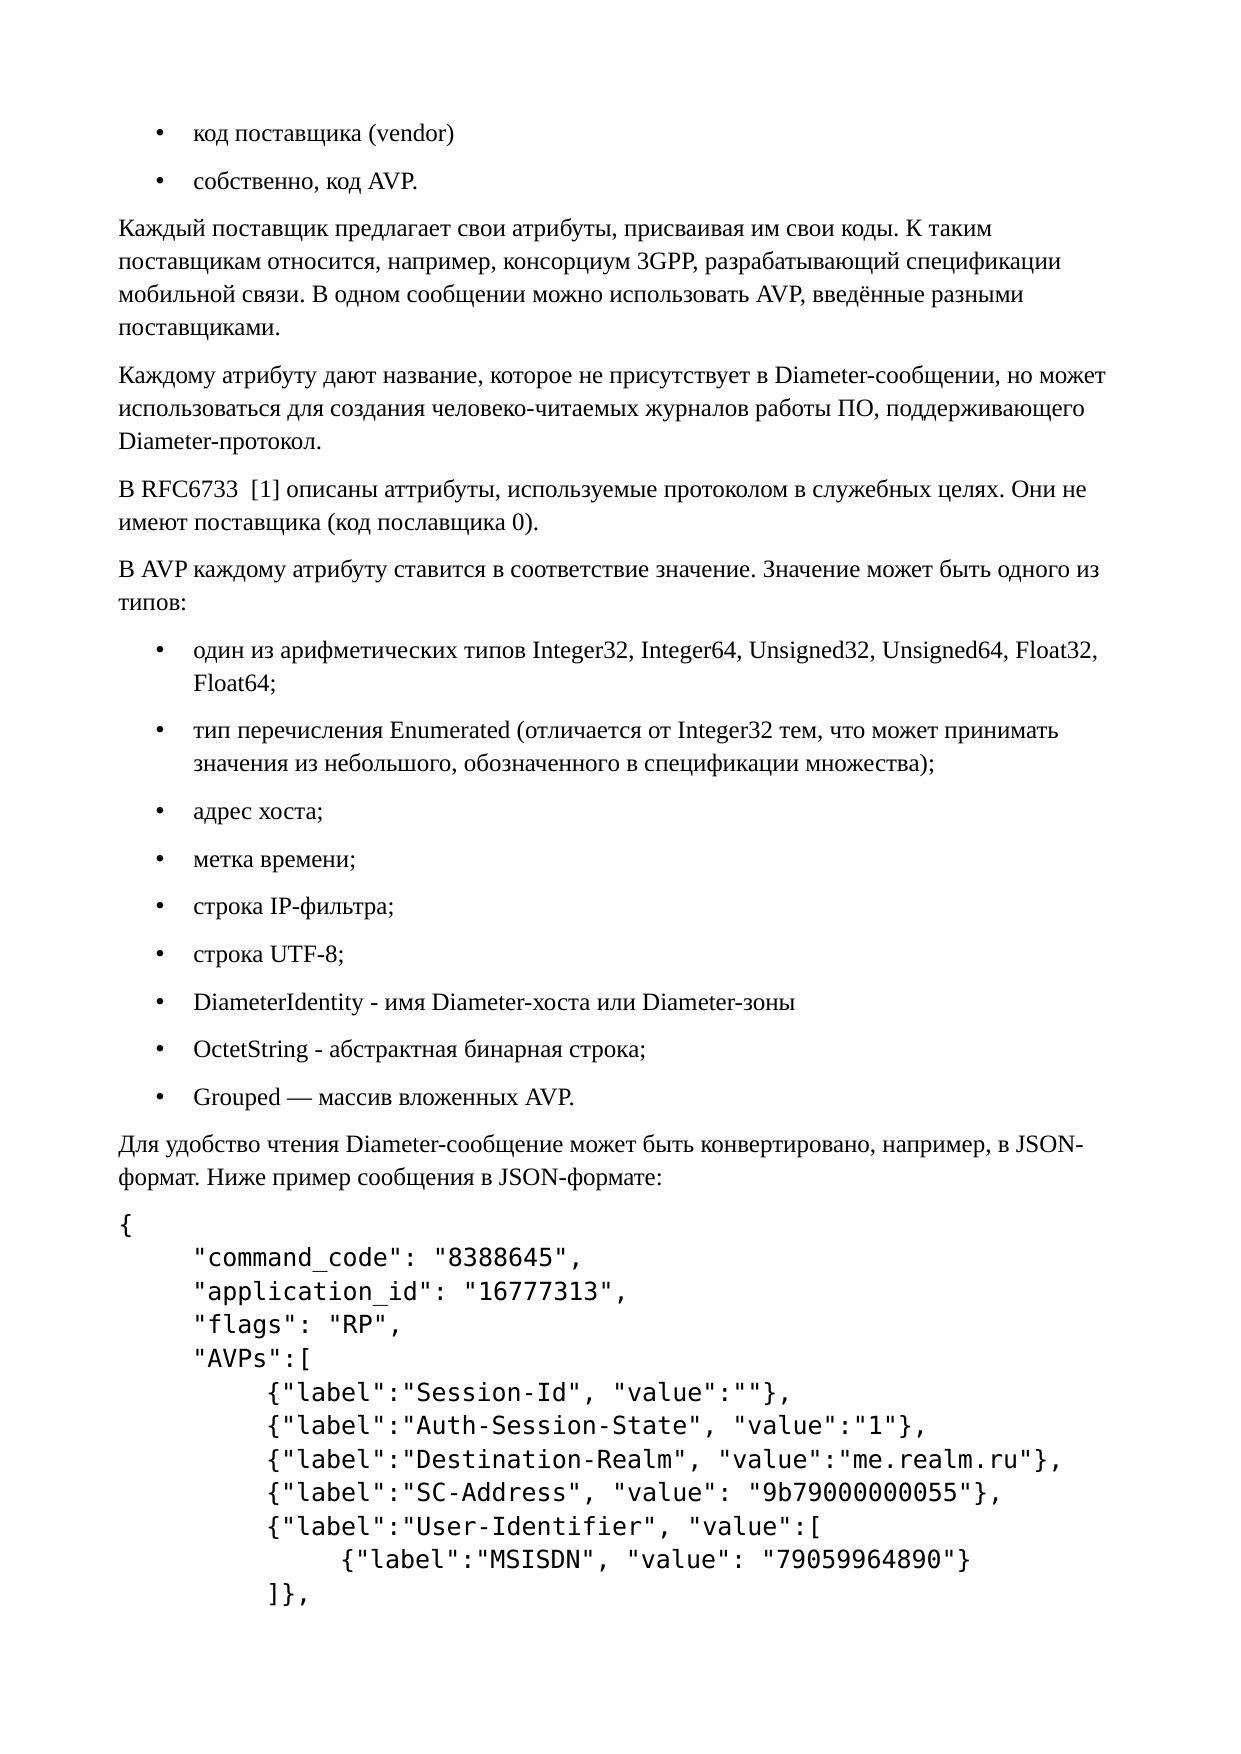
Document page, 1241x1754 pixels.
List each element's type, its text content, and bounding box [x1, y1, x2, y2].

list один из арифметических типов Integer32, Integer64, Unsigned32, Unsigned64, Float32, Float64; [156, 635, 1122, 697]
list строка UTF-8; [156, 939, 1122, 968]
list DiameterIdentity - имя Diameter-хоста или Diameter-зоны [156, 987, 1122, 1015]
list адрес хоста; [156, 796, 1122, 825]
text { "command_code": "8388645", "application_id": "16777313", "flags": "RP", "AVPs":[ {"label":"Session-Id", "value":""}, {"label":"Auth-Session-State", "value":"1"}, {"label":"Destination-Realm", "value":"me.realm.ru"}, {"label":"SC-Address", "value": "9b79000000055"}, {"label":"User-Identifier", "value":[ {"label":"MSISDN", "value": "79059964890"} ]}, [118, 1210, 1122, 1608]
list тип перечисления Enumerated (отличается от Integer32 тем, что может принимать значения из небольшого, обозначенного в спецификации множества); [156, 716, 1122, 777]
list метка времени; [156, 844, 1122, 872]
text Каждый поставщик предлагает свои атрибуты, присваивая им свои коды. К таким поставщикам относится, например, консорциум 3GPP, разрабатывающий спецификации мобильной связи. В одном сообщении можно использовать AVP, введённые разными поставщиками. [118, 213, 1122, 341]
list OctetString - абстрактная бинарная строка; [156, 1034, 1122, 1063]
text Каждому атрибуту дают название, которое не присутствует в Diameter-сообщении, но может использоваться для создания человеко-читаемых журналов работы ПО, поддерживающего Diameter-протокол. [118, 360, 1122, 455]
list строка IP-фильтра; [156, 891, 1122, 920]
list Grouped — массив вложенных AVP. [156, 1082, 1122, 1111]
text В RFC6733 [1] описаны аттрибуты, используемые протоколом в служебных целях. Они не имеют поставщика (код пославщика 0). [118, 474, 1122, 535]
text Для удобство чтения Diameter-сообщение может быть конвертировано, например, в JSON-формат. Ниже пример сообщения в JSON-формате: [118, 1129, 1122, 1191]
list собственно, код AVP. [156, 166, 1122, 194]
list код поставщика (vendor) [156, 118, 1122, 147]
text В AVP каждому атрибуту ставится в соответствие значение. Значение может быть одного из типов: [118, 554, 1122, 616]
